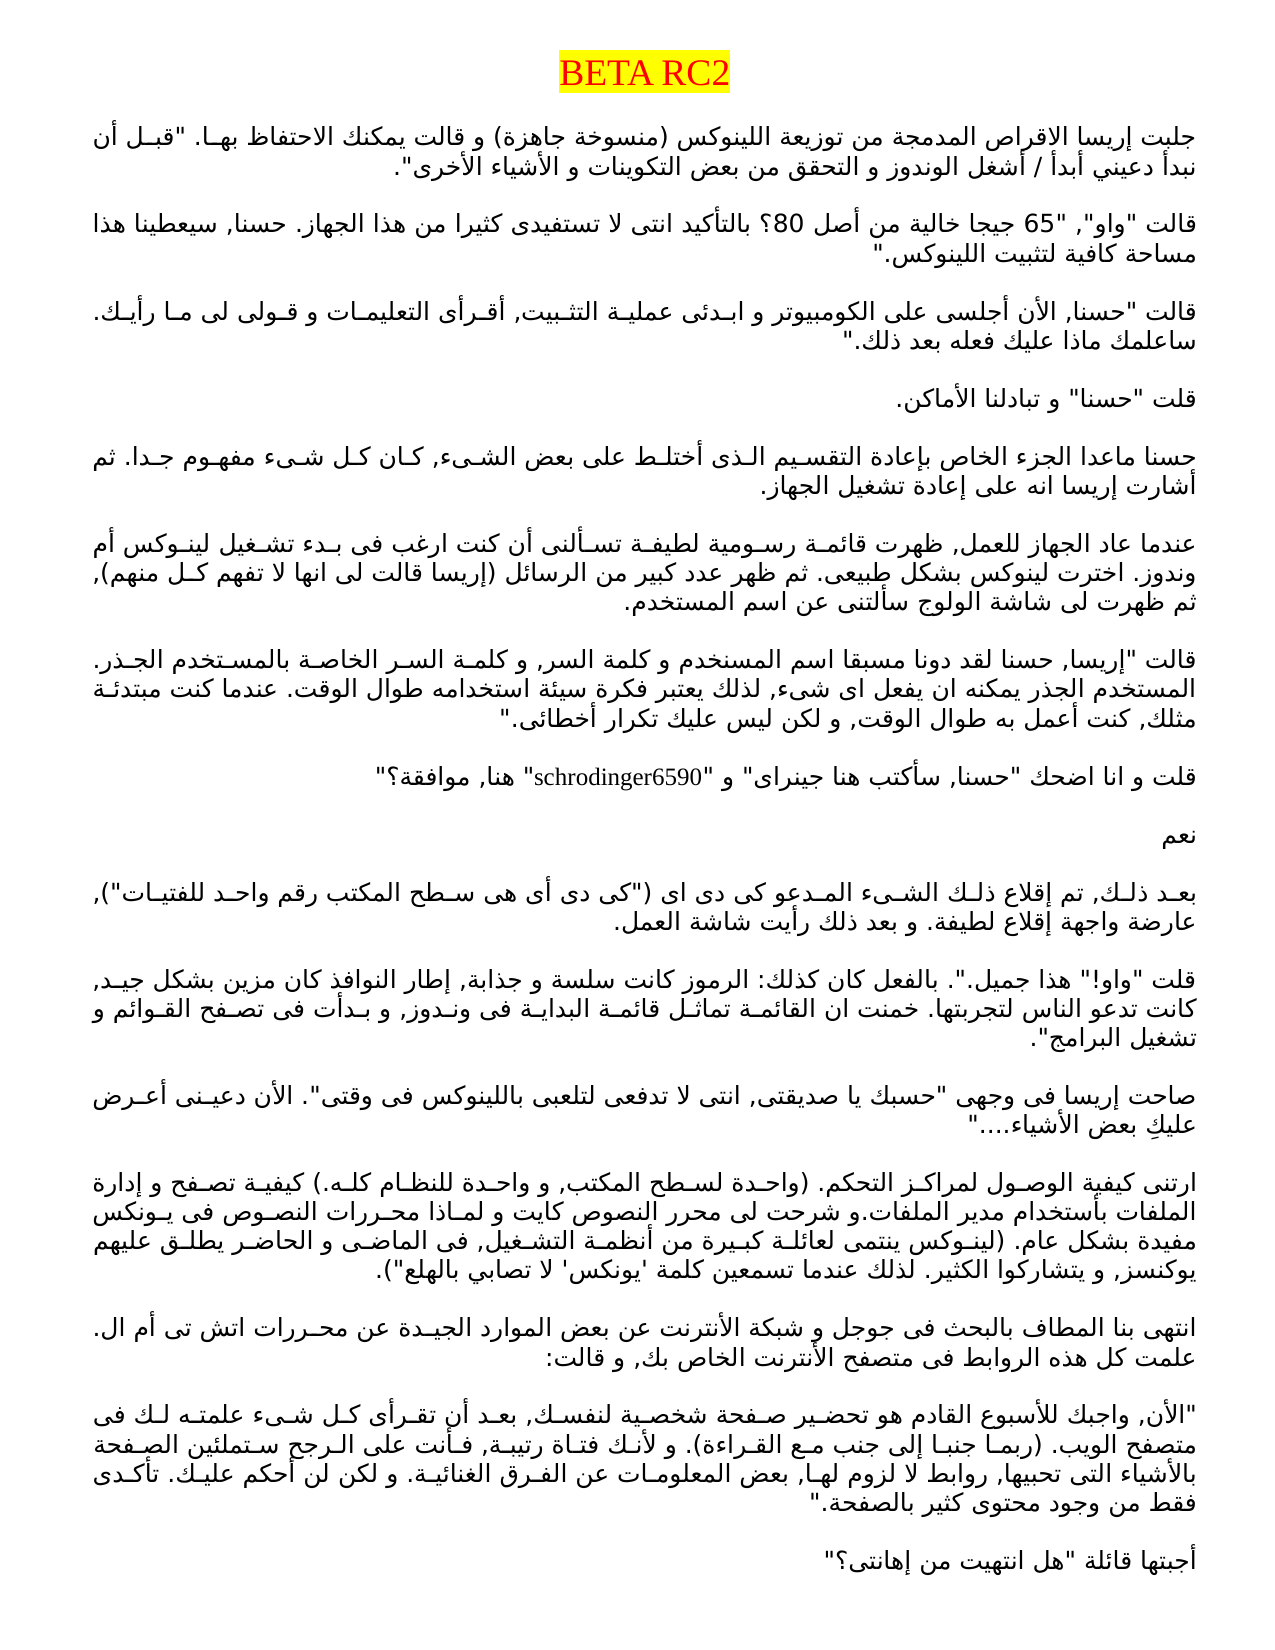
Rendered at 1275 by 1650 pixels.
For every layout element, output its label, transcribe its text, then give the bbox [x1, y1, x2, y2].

text قالت "حسنا, الأن أجلسى على الكومبيوتر و ابدئى عملية التثبيت, أقرأى التعليمات و قولى لى ما رأيك. ساعلمك ماذا عليك فعله بعد ذلك." [92, 297, 1197, 355]
text "الأن, واجبك للأسبوع القادم هو تحضير صفحة شخصية لنفسك, بعد أن تقرأى كل شىء علمته لك فى متصفح الويب. (ربما جنبا إلى جنب مع ‫القراءة). و لأنك فتاة رتيبة, ‫فأنت على الرجح ستملئين الصفحة بالأشياء التى تحبيها, روابط لا لزوم لها, بعض المعلومات عن الفرق الغنائية. و لكن لن أحكم عليك. تأكدى فقط من وجود محتوى كثير بالصفحة." [92, 1401, 1197, 1517]
text ارتنى كيفية الوصول لمراكز التحكم. (واحدة لسطح المكتب, و واحدة للنظام كله.) كيفية تصفح و إدارة الملفات بأستخدام مدير الملفات.و شرحت لى محرر النصوص كايت و لماذا محررات النصوص فى يونكس مفيدة بشكل عام. (لينوكس ينتمى لعائلة كبيرة من أنظمة التشغيل, فى الماضى و الحاضر يطلق عليهم يوكنسز, و يتشاركوا الكثير. لذلك عندما تسمعين كلمة 'يونكس' لا تصابي بالهلع")‬. [92, 1168, 1197, 1285]
text بعد ذلك, تم إقلاع ذلك الشىء المدعو كى دى اى ("كى دى أى هى سطح المكتب رقم واحد للفتيات"), عارضة واجهة إقلاع لطيفة. و بعد ذلك رأيت شاشة العمل. [92, 878, 1197, 936]
text حسنا ماعدا الجزء الخاص بإعادة التقسيم الذى أختلط على بعض الشىء, كان كل شىء مفهوم جدا. ثم أشارت إريسا انه على إعادة تشغيل الجهاز. [92, 442, 1197, 500]
text قلت و انا اضحك "حسنا, سأكتب هنا جينراى" و "schrodinger6590" هنا, موافقة؟" [92, 762, 1197, 791]
text صاحت إريسا فى وجهى "حسبك يا صديقتى, انتى لا تدفعى لتلعبى باللينوكس فى وقتى". الأن دعينى أعرض عليكِ بعض اﻷشياء...."‬ [92, 1081, 1197, 1139]
text انتهى بنا المطاف بالبحث فى جوجل و شبكة الأنترنت عن بعض الموارد الجيدة عن محررات اتش تى أم ال. علمت كل هذه الروابط فى متصفح الأنترنت الخاص بك, و قالت: [92, 1313, 1197, 1372]
text قالت "إريسا, حسنا لقد دونا مسبقا اسم المسنخدم و كلمة السر, و كلمة السر الخاصة بالمستخدم الجذر. المستخدم الجذر يمكنه ان يفعل اى شىء, لذلك يعتبر فكرة سيئة استخدامه طوال الوقت. عندما كنت مبتدئة مثلك, كنت أعمل به طوال الوقت, و لكن ليس عليك تكرار أخطائى." [92, 646, 1197, 733]
text نعم [92, 820, 1197, 849]
text قلت "حسنا" و تبادلنا الأماكن. [92, 384, 1197, 413]
text قالت "واو", "65 جيجا خالية من أصل 80؟ بالتأكيد انتى لا تستفيدى كثيرا من هذا الجهاز. حسنا, سيعطينا هذا مساحة كافية لتثبيت اللينوكس." [92, 210, 1197, 268]
text قلت "واو!" هذا جميل.". بالفعل كان كذلك: الرموز كانت سلسة و جذابة, إطار النوافذ كان مزين بشكل جيد, كانت تدعو الناس لتجربتها. خمنت ان القائمة تماثل قائمة البداية فى وندوز, و بدأت فى تصفح القوائم و تشغيل البرامج". [92, 965, 1197, 1052]
text أجبتها قائلة "هل انتهيت من إهانتى؟" [92, 1546, 1197, 1575]
text عندما عاد الجهاز للعمل, ظهرت قائمة رسومية لطيفة تسألنى أن كنت ارغب فى بدء تشغيل لينوكس أم وندوز. اخترت لينوكس بشكل طبيعى. ثم ظهر عدد كبير من الرسائل (إريسا قالت لى انها لا تفهم كل منهم), ثم ظهرت لى شاشة الولوج سألتنى عن اسم المستخدم. [92, 529, 1197, 616]
text جلبت إريسا الاقراص المدمجة من توزيعة اللينوكس (منسوخة جاهزة) و قالت يمكنك الاحتفاظ بها. "قبل أن نبدأ دعيني أبدأ / أشغل الوندوز و التحقق من بعض التكوينات و الأشياء الأخرى". [92, 123, 1197, 181]
